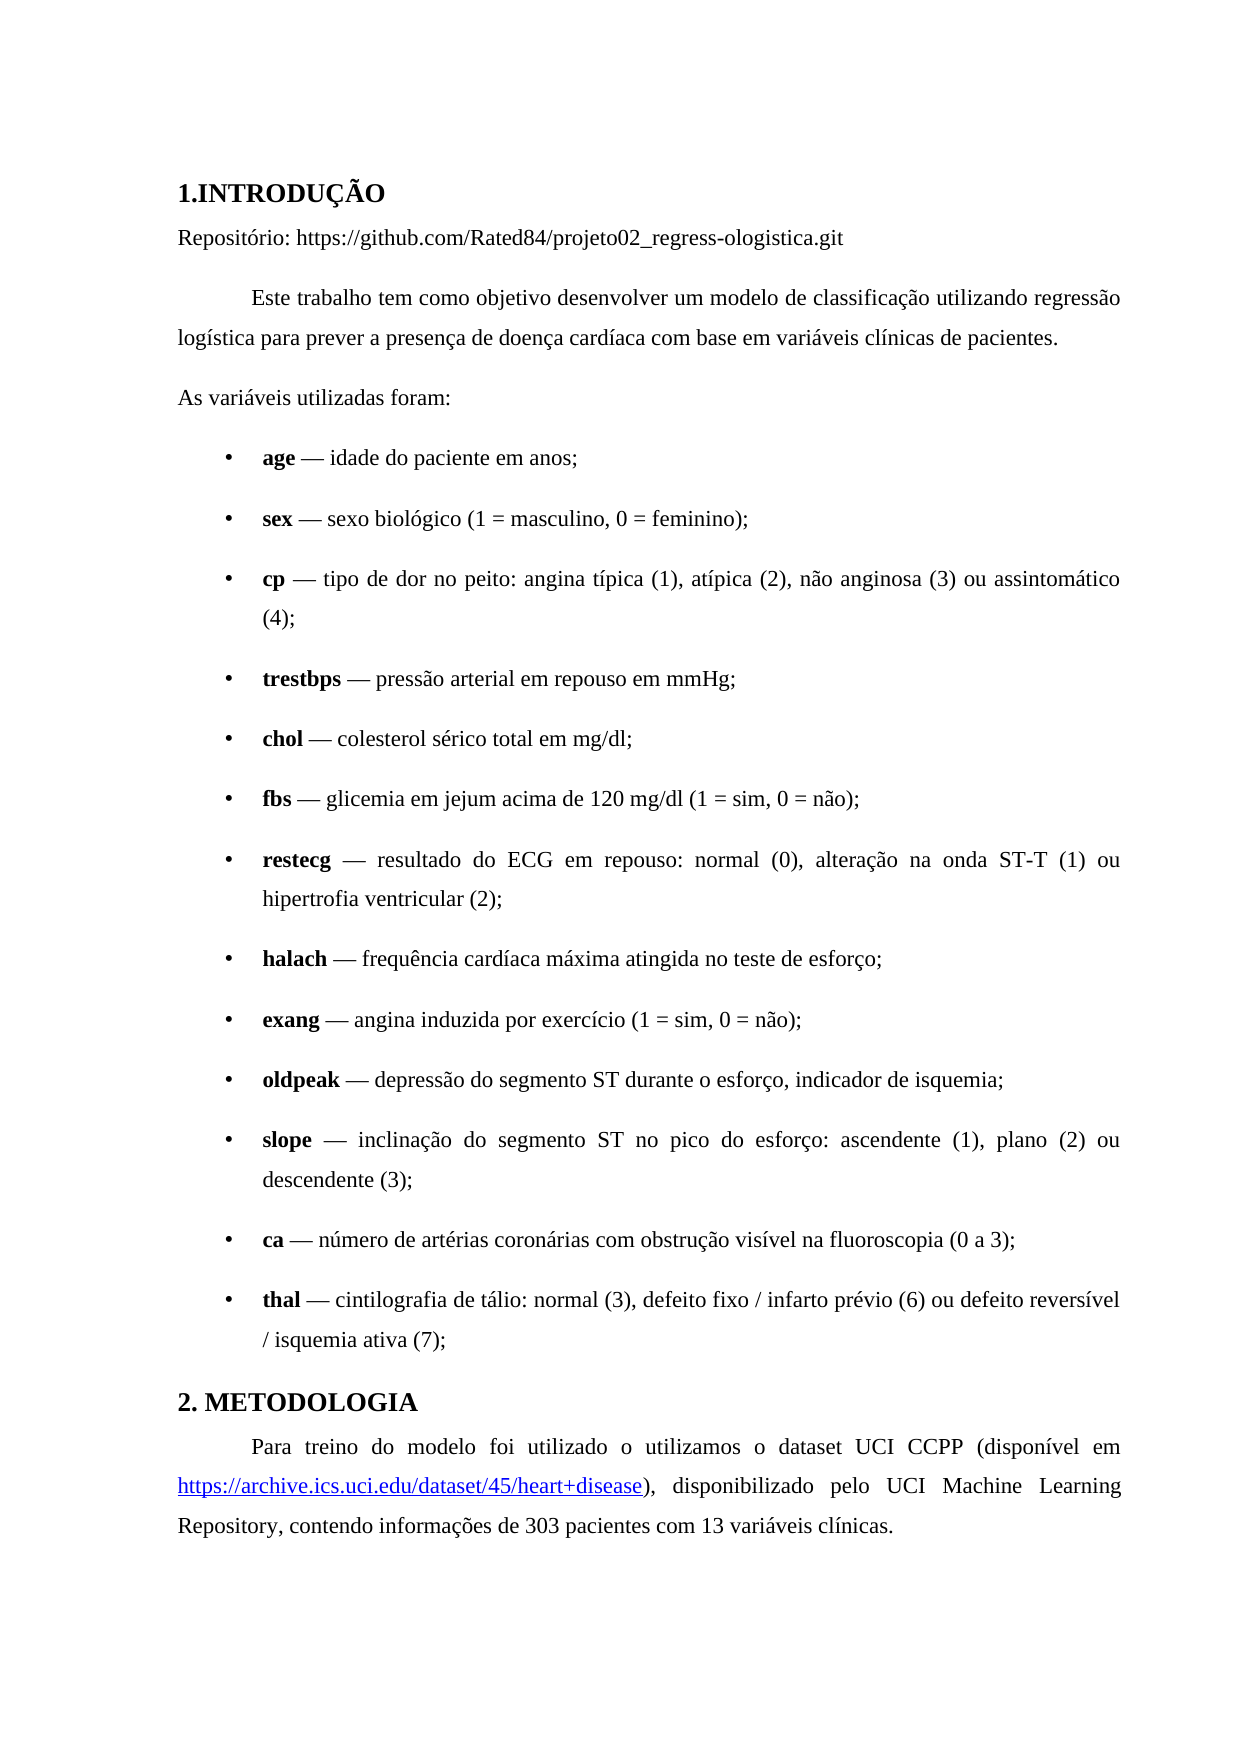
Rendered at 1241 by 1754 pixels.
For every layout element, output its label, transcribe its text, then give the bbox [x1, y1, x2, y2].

text Repositório: https://github.com/Rated84/projeto02_regress-ologistica.git [177, 224, 1122, 250]
list thal — cintilografia de tálio: normal (3), defeito fixo / infarto prévio (6) ou defeito reversível / isquemia ativa (7); [225, 1286, 1122, 1352]
subtitle 2. METODOLOGIA [177, 1386, 1122, 1417]
list restecg — resultado do ECG em repouso: normal (0), alteração na onda ST-T (1) ou hipertrofia ventricular (2); [225, 846, 1122, 911]
text As variáveis utilizadas foram: [177, 384, 1122, 410]
list slope — inclinação do segmento ST no pico do esforço: ascendente (1), plano (2) ou descendente (3); [225, 1126, 1122, 1192]
list chol — colesterol sérico total em mg/dl; [225, 725, 1122, 751]
list sex — sexo biológico (1 = masculino, 0 = feminino); [225, 504, 1122, 531]
list trestbps — pressão arterial em repouso em mmHg; [225, 665, 1122, 691]
text Para treino do modelo foi utilizado o utilizamos o dataset UCI CCPP (disponível em https://archive.ics.uci.edu/dataset/45/heart+disease), disponibilizado pelo UCI Machine Learning Repository, contendo informações de 303 pacientes com 13 variáveis clínicas. [177, 1433, 1122, 1538]
subtitle 1.INTRODUÇÃO [177, 177, 1122, 208]
list ca — número de artérias coronárias com obstrução visível na fluoroscopia (0 a 3); [225, 1226, 1122, 1252]
list fbs — glicemia em jejum acima de 120 mg/dl (1 = sim, 0 = não); [225, 785, 1122, 812]
list exang — angina induzida por exercício (1 = sim, 0 = não); [225, 1006, 1122, 1032]
list halach — frequência cardíaca máxima atingida no teste de esforço; [225, 945, 1122, 972]
list oldpeak — depressão do segmento ST durante o esforço, indicador de isquemia; [225, 1066, 1122, 1092]
text Este trabalho tem como objetivo desenvolver um modelo de classificação utilizando regressão logística para prever a presença de doença cardíaca com base em variáveis clínicas de pacientes. [177, 284, 1122, 350]
list cp — tipo de dor no peito: angina típica (1), atípica (2), não anginosa (3) ou assintomático (4); [225, 565, 1122, 631]
list age — idade do paciente em anos; [225, 444, 1122, 471]
